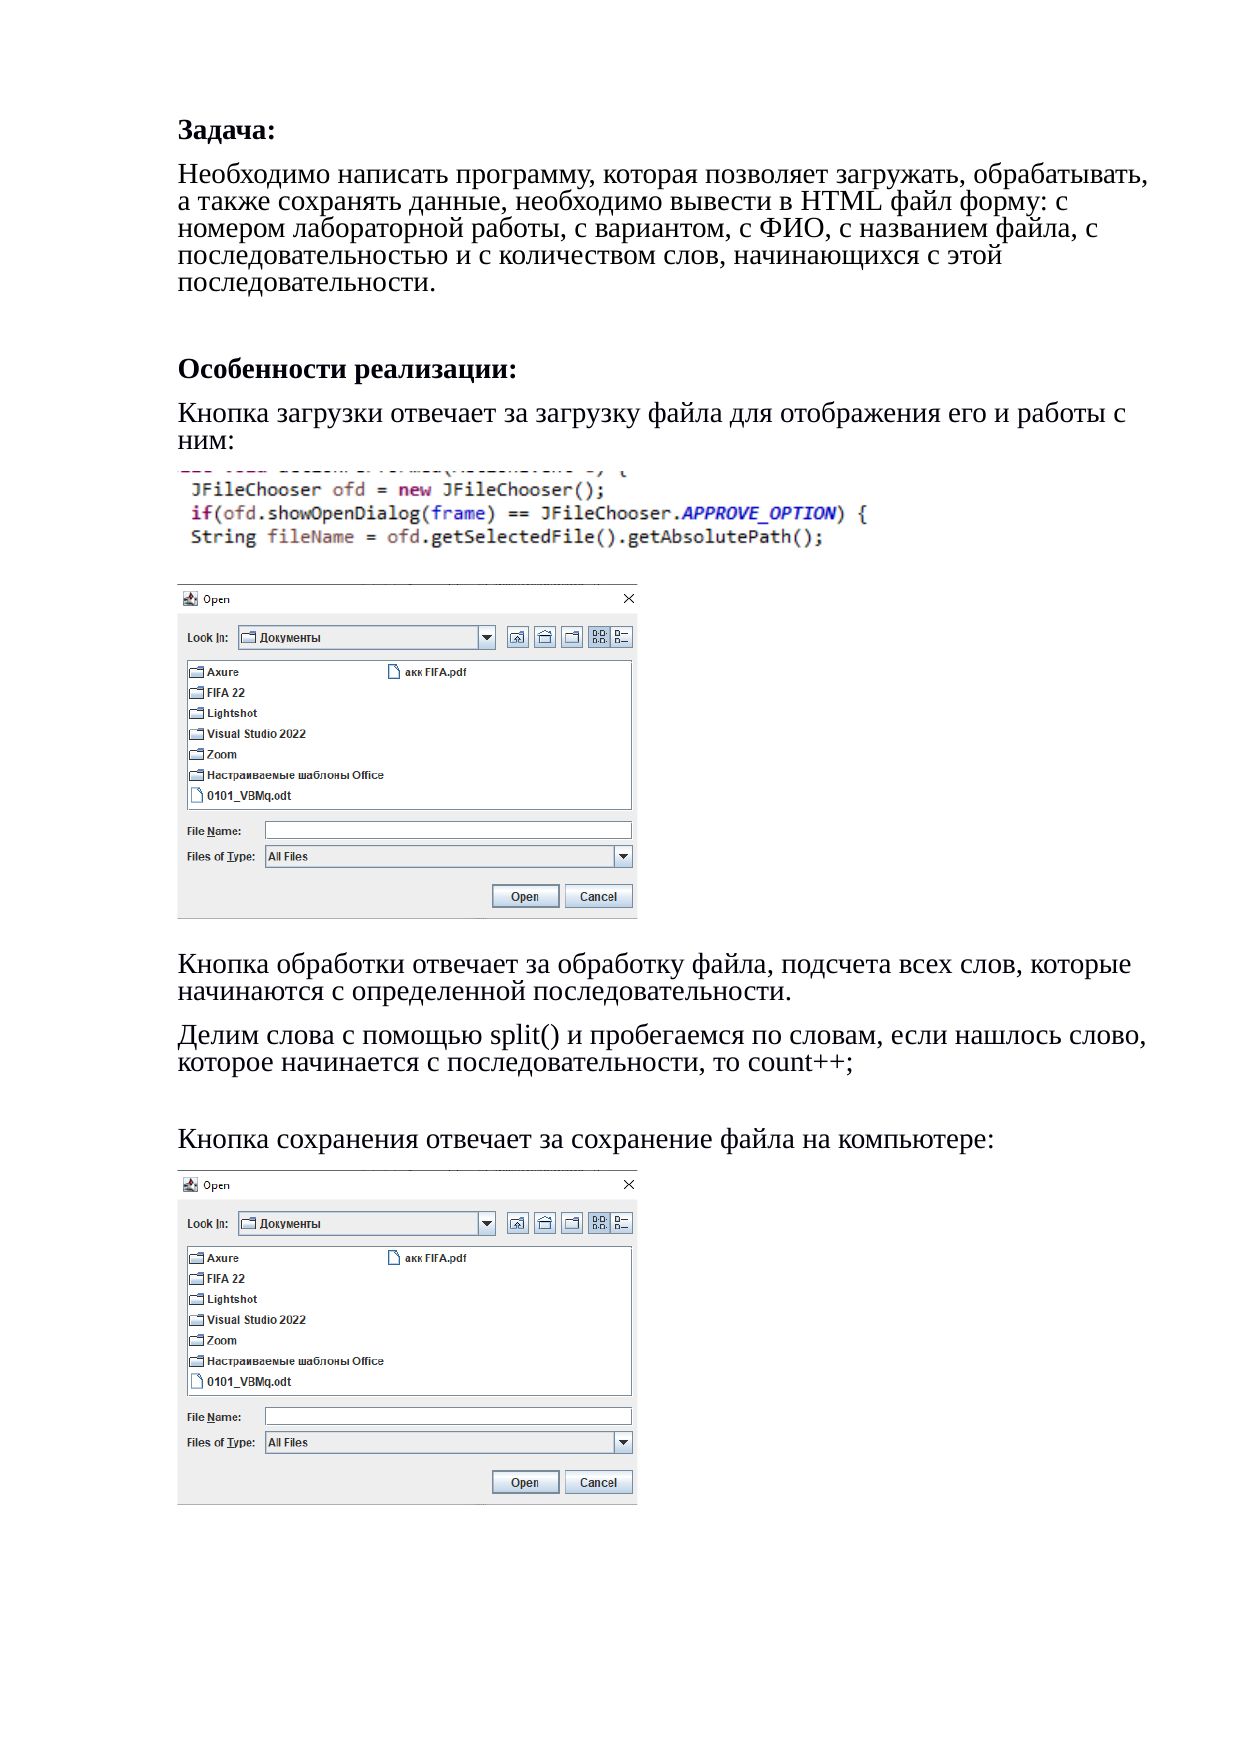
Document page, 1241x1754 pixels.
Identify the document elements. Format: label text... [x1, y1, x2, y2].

picture [177, 584, 638, 919]
picture [177, 1170, 638, 1505]
text Кнопка сохранения отвечает за сохранение файла на компьютере: [177, 1127, 1152, 1154]
picture [177, 471, 898, 551]
text Кнопка загрузки отвечает за загрузку файла для отображения его и работы с ним: [177, 401, 1152, 454]
text Делим слова с помощью split() и пробегаемся по словам, если нашлось слово, которое начинается с последовательности, то count++; [177, 1023, 1152, 1077]
text Особенности реализации: [177, 357, 1152, 384]
text Кнопка обработки отвечает за обработку файла, подсчета всех слов, которые начинаются с определенной последовательности. [177, 952, 1152, 1006]
text Задача: [177, 118, 1152, 145]
text Необходимо написать программу, которая позволяет загружать, обрабатывать, а также сохранять данные, необходимо вывести в HTML файл форму: c номером лабораторной работы, с вариантом, с ФИО, с названием файла, с последовательностью и с количеством слов, начинающихся с этой последовательности. [177, 162, 1152, 297]
